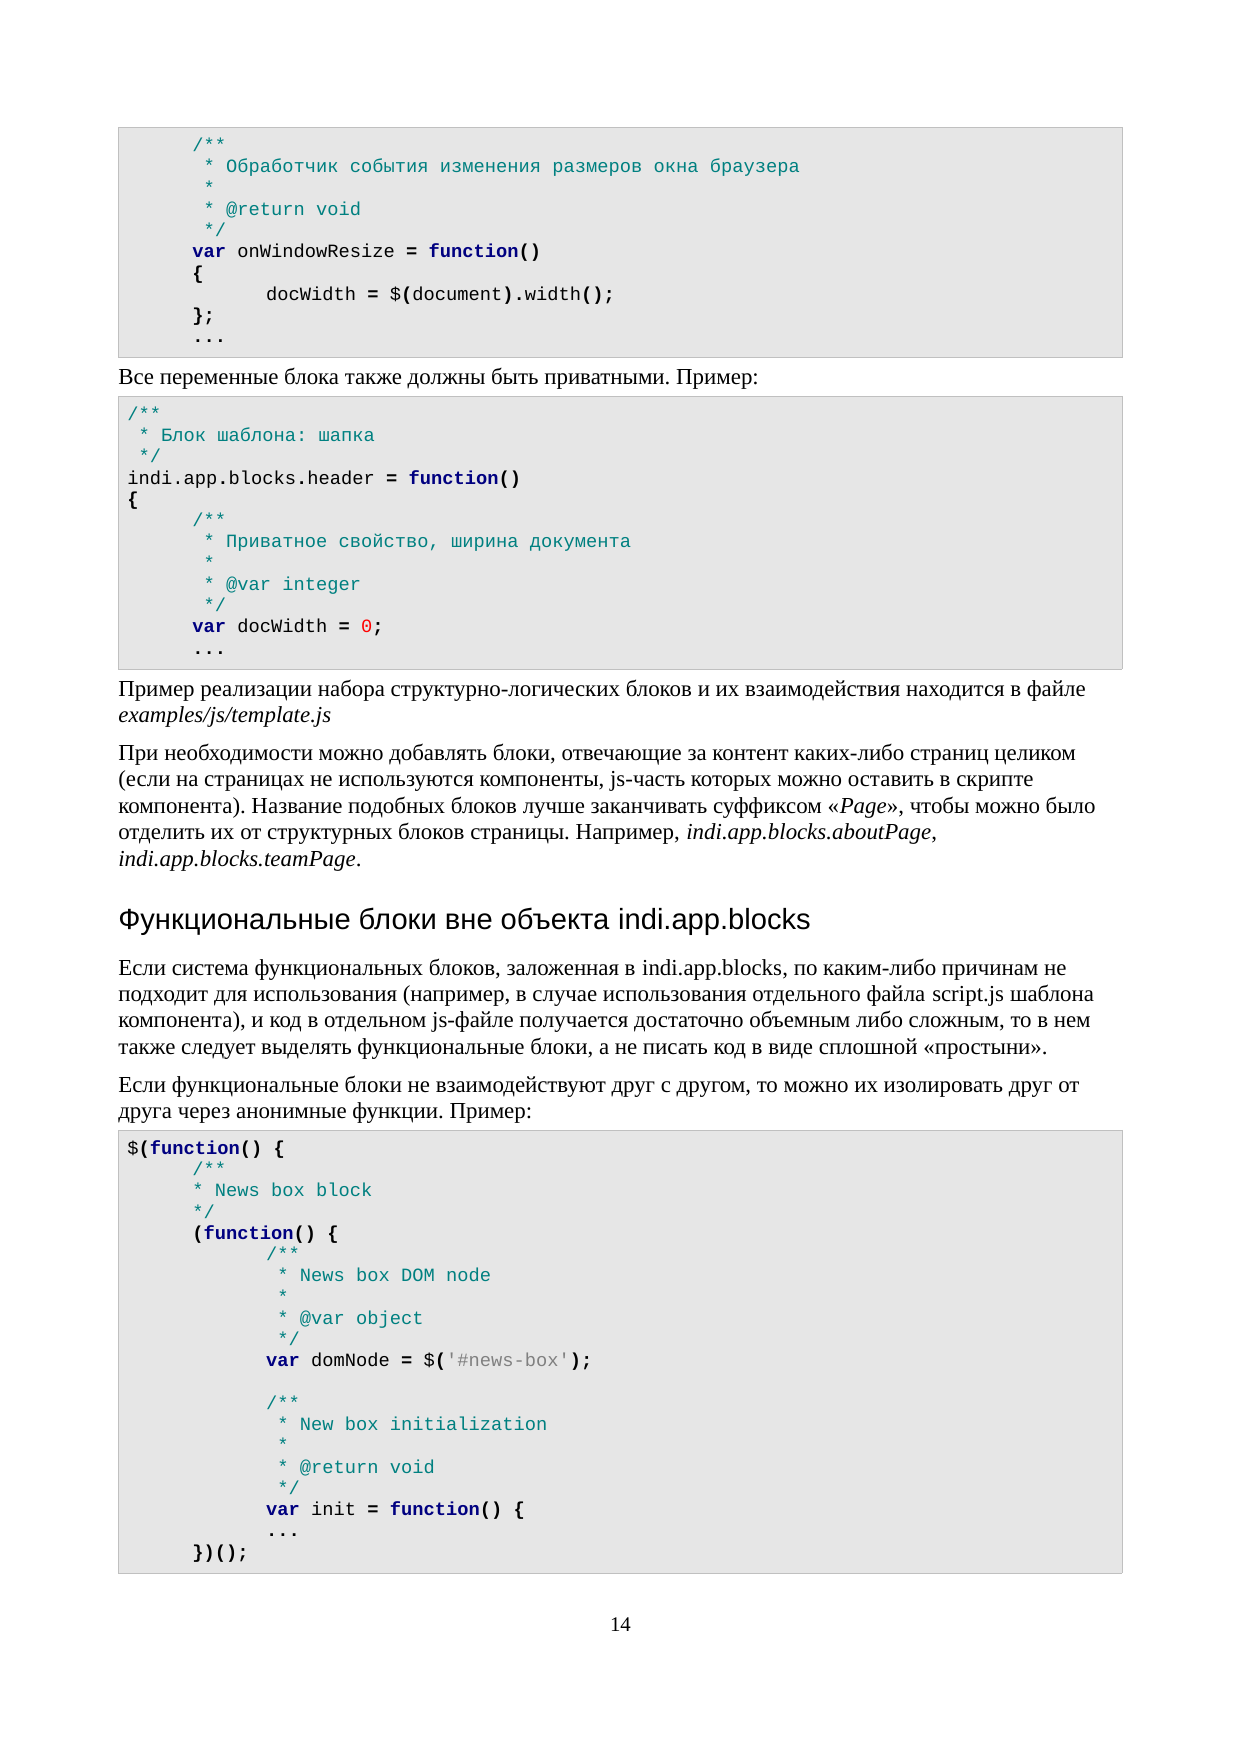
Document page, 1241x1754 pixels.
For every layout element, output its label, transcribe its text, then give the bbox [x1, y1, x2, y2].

text { [119, 481, 1122, 502]
text indi.app.blocks.header = function() [119, 459, 1122, 481]
text * @var object [119, 1300, 1122, 1321]
text При необходимости можно добавлять блоки, отвечающие за контент каких-либо страниц целиком (если на страницах не используются компоненты, js-часть которых можно оставить в скрипте компонента). Название подобных блоков лучше заканчивать суффиксом «Pagе», чтобы можно было отделить их от структурных блоков страницы. Например, indi.app.blocks.aboutPage, indi.app.blocks.teamPage. [118, 739, 1122, 871]
text * News box block [119, 1172, 1122, 1193]
text ... [119, 318, 1122, 357]
text (function() { [119, 1215, 1122, 1236]
text * New box initialization [119, 1406, 1122, 1427]
text Если система функциональных блоков, заложенная в indi.app.blocks, по каким-либо причинам не подходит для использования (например, в случае использования отдельного файла script.js шаблона компонента), и код в отдельном js-файле получается достаточно объемным либо сложным, то в нем также следует выделять функциональные блоки, а не писать код в виде сплошной «простыни». [118, 954, 1122, 1059]
text * [119, 169, 1122, 191]
text Все переменные блока также должны быть приватными. Пример: [118, 363, 1122, 390]
text /** [119, 1385, 1122, 1406]
text * @var integer [119, 566, 1122, 587]
text /** [119, 128, 1122, 148]
text ... [119, 629, 1122, 669]
text var domNode = $('#news-box'); [119, 1342, 1122, 1363]
text /** [119, 397, 1122, 417]
text /** [119, 1151, 1122, 1172]
text }; [119, 297, 1122, 318]
text /** [119, 1236, 1122, 1257]
text * Обработчик события изменения размеров окна браузера [119, 148, 1122, 169]
text var onWindowResize = function() [119, 233, 1122, 254]
text { [119, 254, 1122, 276]
text ... [119, 1512, 1122, 1533]
text */ [119, 1193, 1122, 1215]
subtitle Функциональные блоки вне объекта indi.app.blocks [118, 902, 1122, 935]
text * [119, 544, 1122, 566]
text * [119, 1278, 1122, 1300]
text Пример реализации набора структурно-логических блоков и их взаимодействия находится в файле examples/js/template.js [118, 674, 1122, 727]
text docWidth = $(document).width(); [119, 276, 1122, 297]
text * Блок шаблона: шапка [119, 417, 1122, 438]
text * [119, 1427, 1122, 1448]
text */ [119, 438, 1122, 459]
text /** [119, 502, 1122, 523]
text * @return void [119, 191, 1122, 212]
text Если функциональные блоки не взаимодействуют друг с другом, то можно их изолировать друг от друга через анонимные функции. Пример: [118, 1071, 1122, 1124]
text * Приватное свойство, ширина документа [119, 523, 1122, 544]
text var docWidth = 0; [119, 608, 1122, 629]
text $(function() { [119, 1131, 1122, 1151]
text */ [119, 212, 1122, 233]
text */ [119, 587, 1122, 608]
text var init = function() { [119, 1491, 1122, 1512]
text })(); [119, 1533, 1122, 1573]
text * News box DOM node [119, 1257, 1122, 1278]
text */ [119, 1321, 1122, 1342]
text */ [119, 1470, 1122, 1491]
text * @return void [119, 1448, 1122, 1470]
